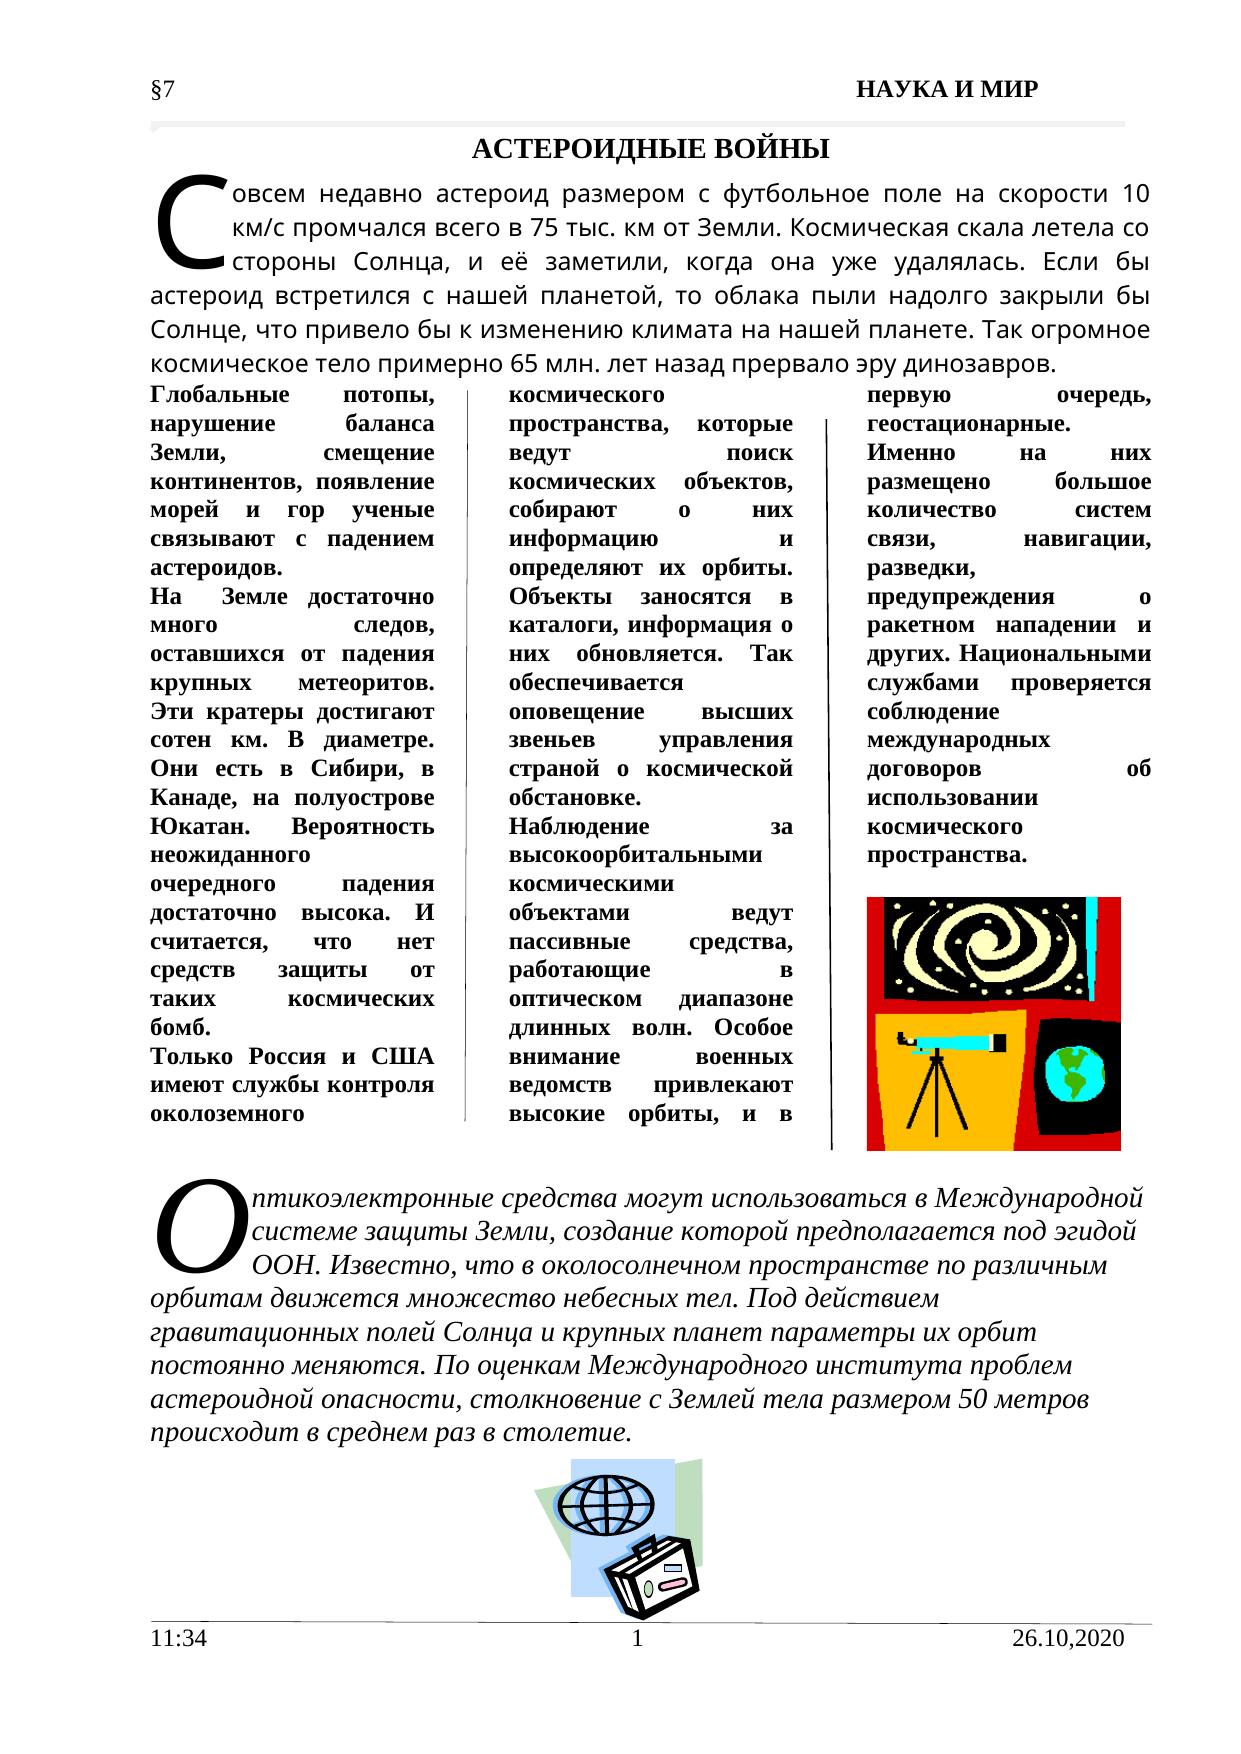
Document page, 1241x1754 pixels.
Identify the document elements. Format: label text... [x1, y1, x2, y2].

text Глобальные потопы, нарушение баланса Земли, смещение континентов, появление морей и гор ученые связывают с падением астероидов. [150, 379, 435, 581]
text первую очередь, геостационарные. Именно на них размещено большое количество систем связи, навигации, разведки, предупреждения о ракетном нападении и других. Национальными службами проверяется соблюдение международных договоров об использовании космического пространства. [867, 379, 1152, 868]
text АСТЕРОИДНЫЕ ВОЙНЫ [150, 131, 1152, 165]
text космического пространства, которые ведут поиск космических объектов, собирают о них информацию и определяют их орбиты. Объекты заносятся в каталоги, информация о них обновляется. Так обеспечивается оповещение высших звеньев управления страной о космической обстановке. [508, 379, 793, 811]
text Совсем недавно астероид размером с футбольное поле на скорости 10 км/с промчался всего в 75 тыс. км от Земли. Космическая скала летела со стороны Солнца, и её заметили, когда она уже удалялась. Если бы астероид встретился с нашей планетой, то облака пыли надолго закрыли бы Солнце, что привело бы к изменению климата на нашей планете. Так огромное космическое тело примерно 65 млн. лет назад прервало эру динозавров. [150, 175, 1152, 379]
text Оптикоэлектронные средства могут использоваться в Международной системе защиты Земли, создание которой предполагается под эгидой ООН. Известно, что в околосолнечном пространстве по различным орбитам движется множество небесных тел. Под действием гравитационных полей Солнца и крупных планет параметры их орбит постоянно меняются. По оценкам Международного института проблем астероидной опасности, столкновение с Землей тела размером 50 метров происходит в среднем раз в столетие. [150, 1180, 1152, 1448]
text Наблюдение за высокоорбитальными космическими объектами ведут пассивные средства, работающие в оптическом диапазоне длинных волн. Особое внимание военных ведомств привлекают высокие орбиты, и в [508, 811, 793, 1127]
text Только Россия и США имеют службы контроля околоземного [150, 1041, 435, 1127]
text На Земле достаточно много следов, оставшихся от падения крупных метеоритов. Эти кратеры достигают сотен км. В диаметре. Они есть в Сибири, в Канаде, на полуострове Юкатан. Вероятность неожиданного очередного падения достаточно высока. И считается, что нет средств защиты от таких космических бомб. [150, 581, 435, 1041]
